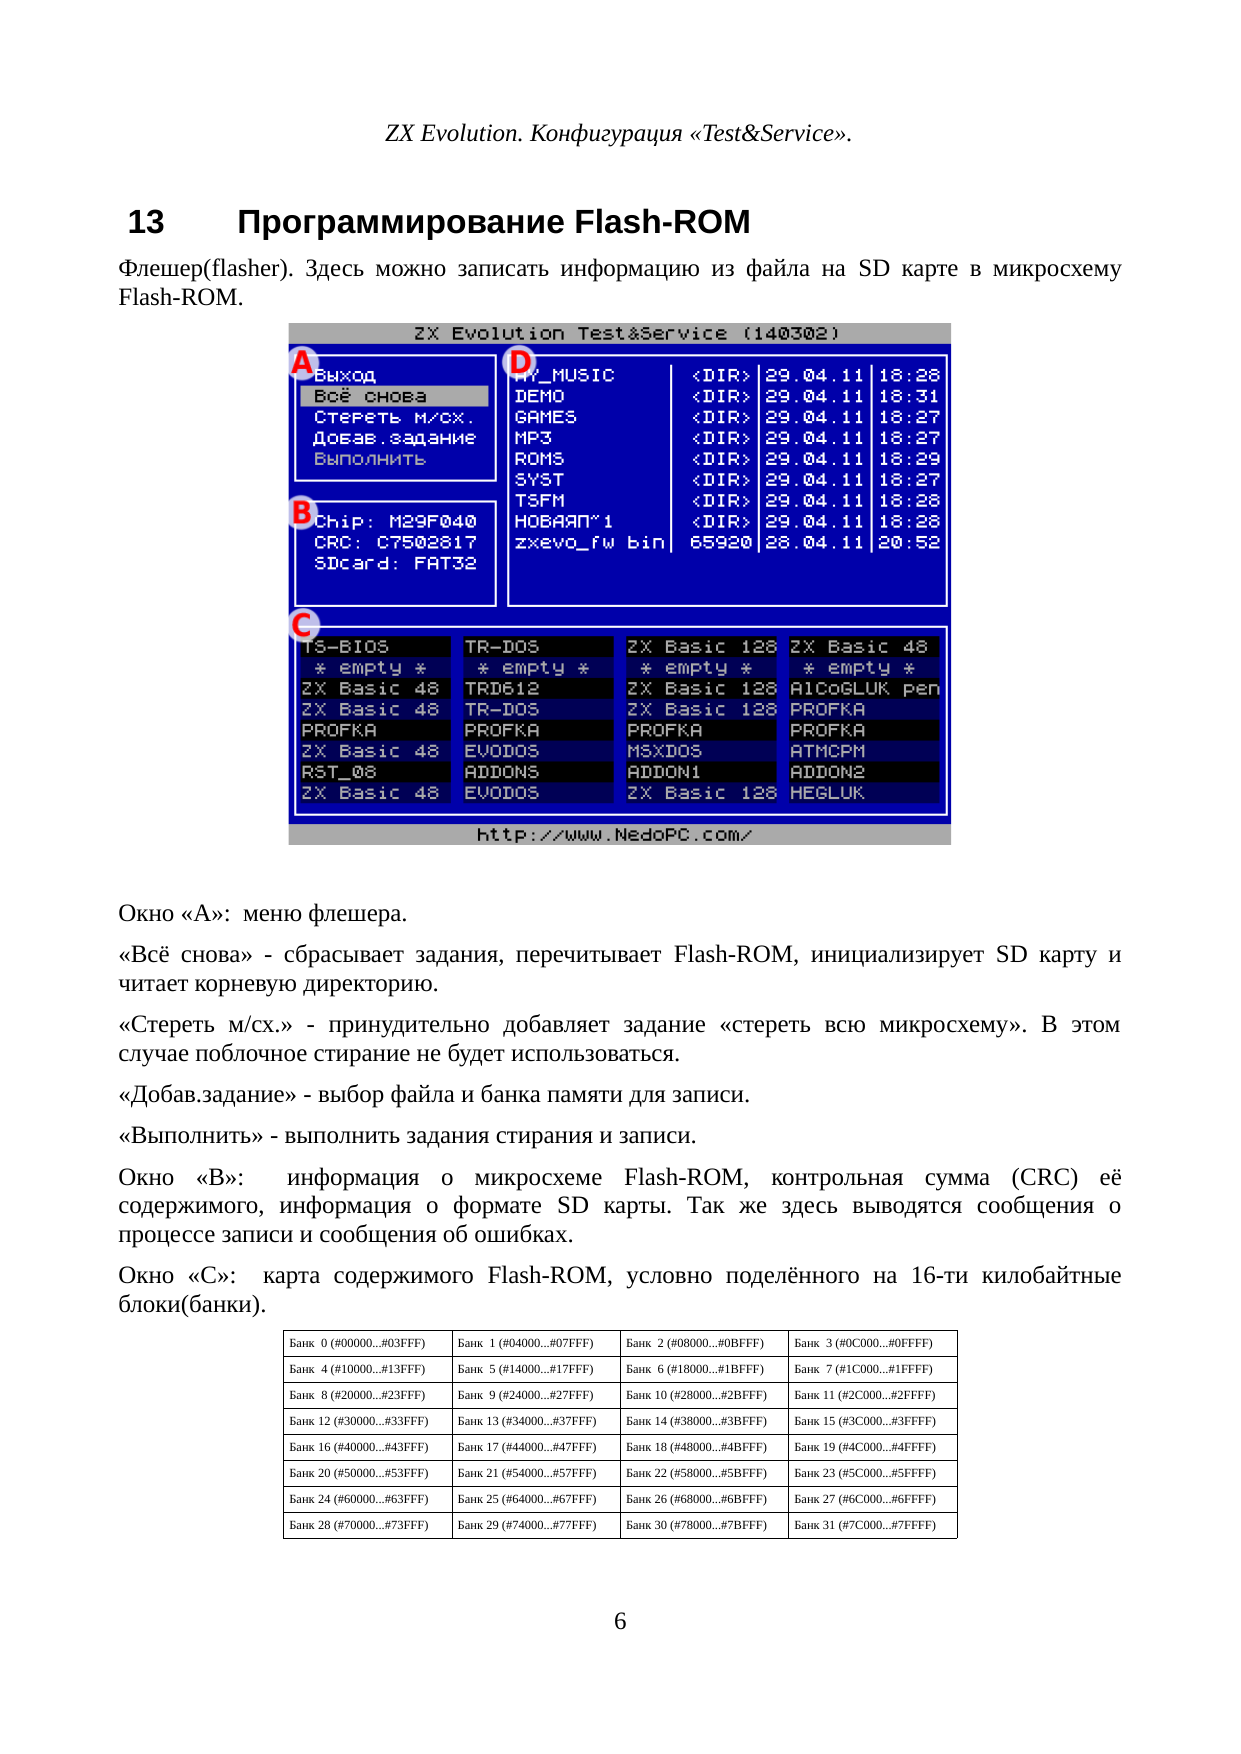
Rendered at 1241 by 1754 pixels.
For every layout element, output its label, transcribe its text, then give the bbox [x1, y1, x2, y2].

table_header Банк 3 (#0C000...#0FFFF) [789, 1331, 957, 1356]
table_cell Банк 17 (#44000...#47FFF) [453, 1435, 620, 1460]
text Окно «C»: карта содержимого Flash-ROM, условно поделённого на 16-ти килобайтные блоки(банки). [118, 1260, 1122, 1318]
table_cell Банк 30 (#78000...#7BFFF) [621, 1513, 788, 1538]
table_cell Банк 5 (#14000...#17FFF) [453, 1357, 620, 1382]
table_cell Банк 29 (#74000...#77FFF) [453, 1513, 620, 1538]
table_cell Банк 23 (#5C000...#5FFFF) [789, 1461, 957, 1486]
text «Добав.задание» - выбор файла и банка памяти для записи. [118, 1079, 1122, 1108]
table_cell Банк 10 (#28000...#2BFFF) [621, 1383, 788, 1408]
table_cell Банк 20 (#50000...#53FFF) [284, 1461, 452, 1486]
table_cell Банк 28 (#70000...#73FFF) [284, 1513, 452, 1538]
text Окно «A»: меню флешера. [118, 898, 1122, 927]
text Флешер(flasher). Здесь можно записать информацию из файла на SD карте в микросхему Flash-ROM. [118, 253, 1122, 311]
text Окно «B»: информация о микросхеме Flash-ROM, контрольная сумма (CRC) её содержимого, информация о формате SD карты. Так же здесь выводятся сообщения о процессе записи и сообщения об ошибках. [118, 1162, 1122, 1248]
picture [288, 323, 952, 845]
text «Стереть м/сх.» - принудительно добавляет задание «стереть всю микросхему». В этом случае поблочное стирание не будет использоваться. [118, 1009, 1122, 1067]
table_header Банк 2 (#08000...#0BFFF) [621, 1331, 788, 1356]
table_cell Банк 14 (#38000...#3BFFF) [621, 1409, 788, 1434]
table_cell Банк 26 (#68000...#6BFFF) [621, 1487, 788, 1512]
table_cell Банк 9 (#24000...#27FFF) [453, 1383, 620, 1408]
text «Выполнить» - выполнить задания стирания и записи. [118, 1120, 1122, 1149]
table_cell Банк 21 (#54000...#57FFF) [453, 1461, 620, 1486]
table_cell Банк 24 (#60000...#63FFF) [284, 1487, 452, 1512]
table_cell Банк 22 (#58000...#5BFFF) [621, 1461, 788, 1486]
table_cell Банк 15 (#3C000...#3FFFF) [789, 1409, 957, 1434]
table_cell Банк 6 (#18000...#1BFFF) [621, 1357, 788, 1382]
subtitle Программирование Flash-ROM [118, 202, 1122, 241]
table_cell Банк 7 (#1C000...#1FFFF) [789, 1357, 957, 1382]
table_cell Банк 18 (#48000...#4BFFF) [621, 1435, 788, 1460]
table_header Банк 0 (#00000...#03FFF) [284, 1331, 452, 1356]
table_cell Банк 13 (#34000...#37FFF) [453, 1409, 620, 1434]
text «Всё снова» - сбрасывает задания, перечитывает Flash-ROM, инициализирует SD карту и читает корневую директорию. [118, 939, 1122, 997]
table_cell Банк 31 (#7C000...#7FFFF) [789, 1513, 957, 1538]
table_cell Банк 25 (#64000...#67FFF) [453, 1487, 620, 1512]
table_header Банк 1 (#04000...#07FFF) [453, 1331, 620, 1356]
table_cell Банк 12 (#30000...#33FFF) [284, 1409, 452, 1434]
table_cell Банк 27 (#6C000...#6FFFF) [789, 1487, 957, 1512]
table_cell Банк 16 (#40000...#43FFF) [284, 1435, 452, 1460]
table_cell Банк 19 (#4C000...#4FFFF) [789, 1435, 957, 1460]
table_cell Банк 11 (#2C000...#2FFFF) [789, 1383, 957, 1408]
table_cell Банк 8 (#20000...#23FFF) [284, 1383, 452, 1408]
table_cell Банк 4 (#10000...#13FFF) [284, 1357, 452, 1382]
